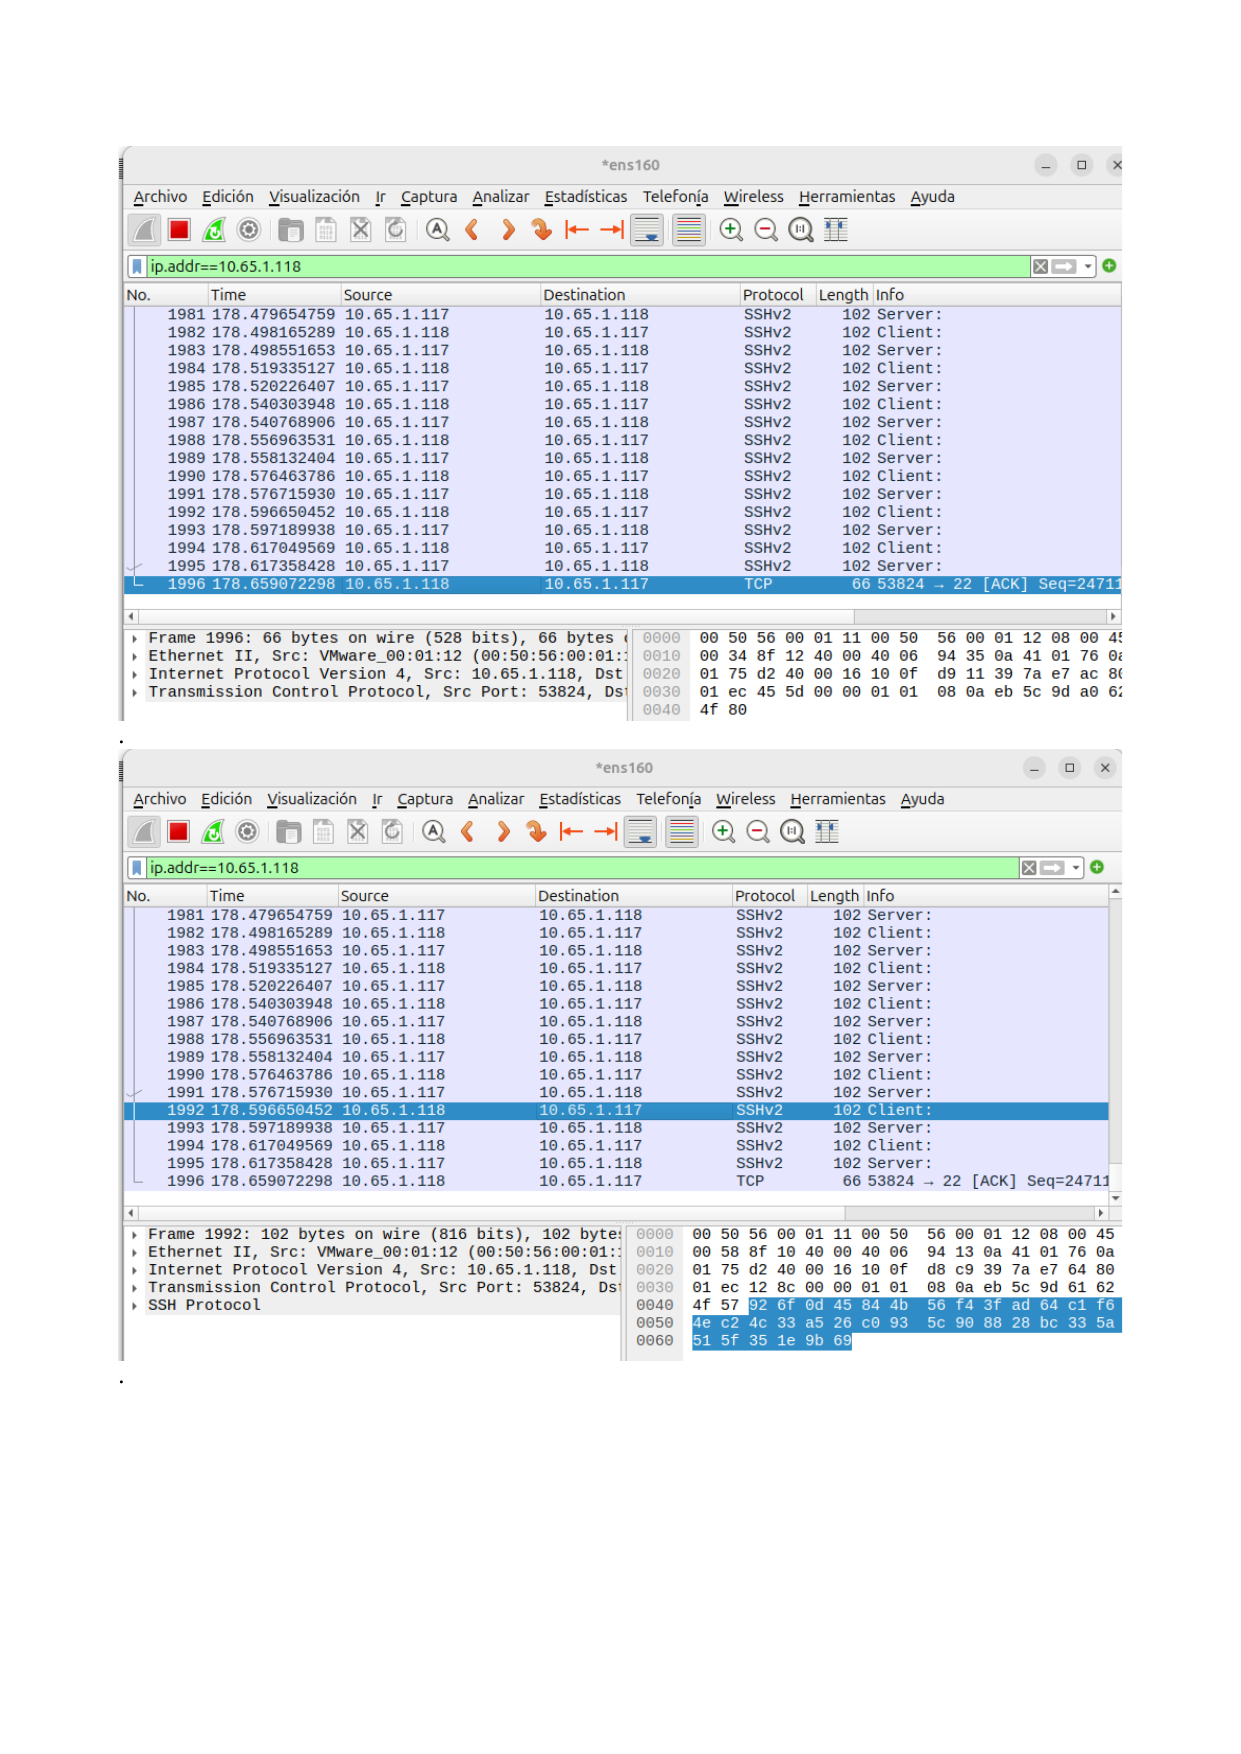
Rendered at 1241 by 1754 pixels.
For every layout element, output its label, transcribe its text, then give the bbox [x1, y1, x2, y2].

text . [118, 1361, 1122, 1389]
picture [118, 146, 1123, 721]
text . [118, 721, 1122, 749]
picture [118, 749, 1123, 1361]
